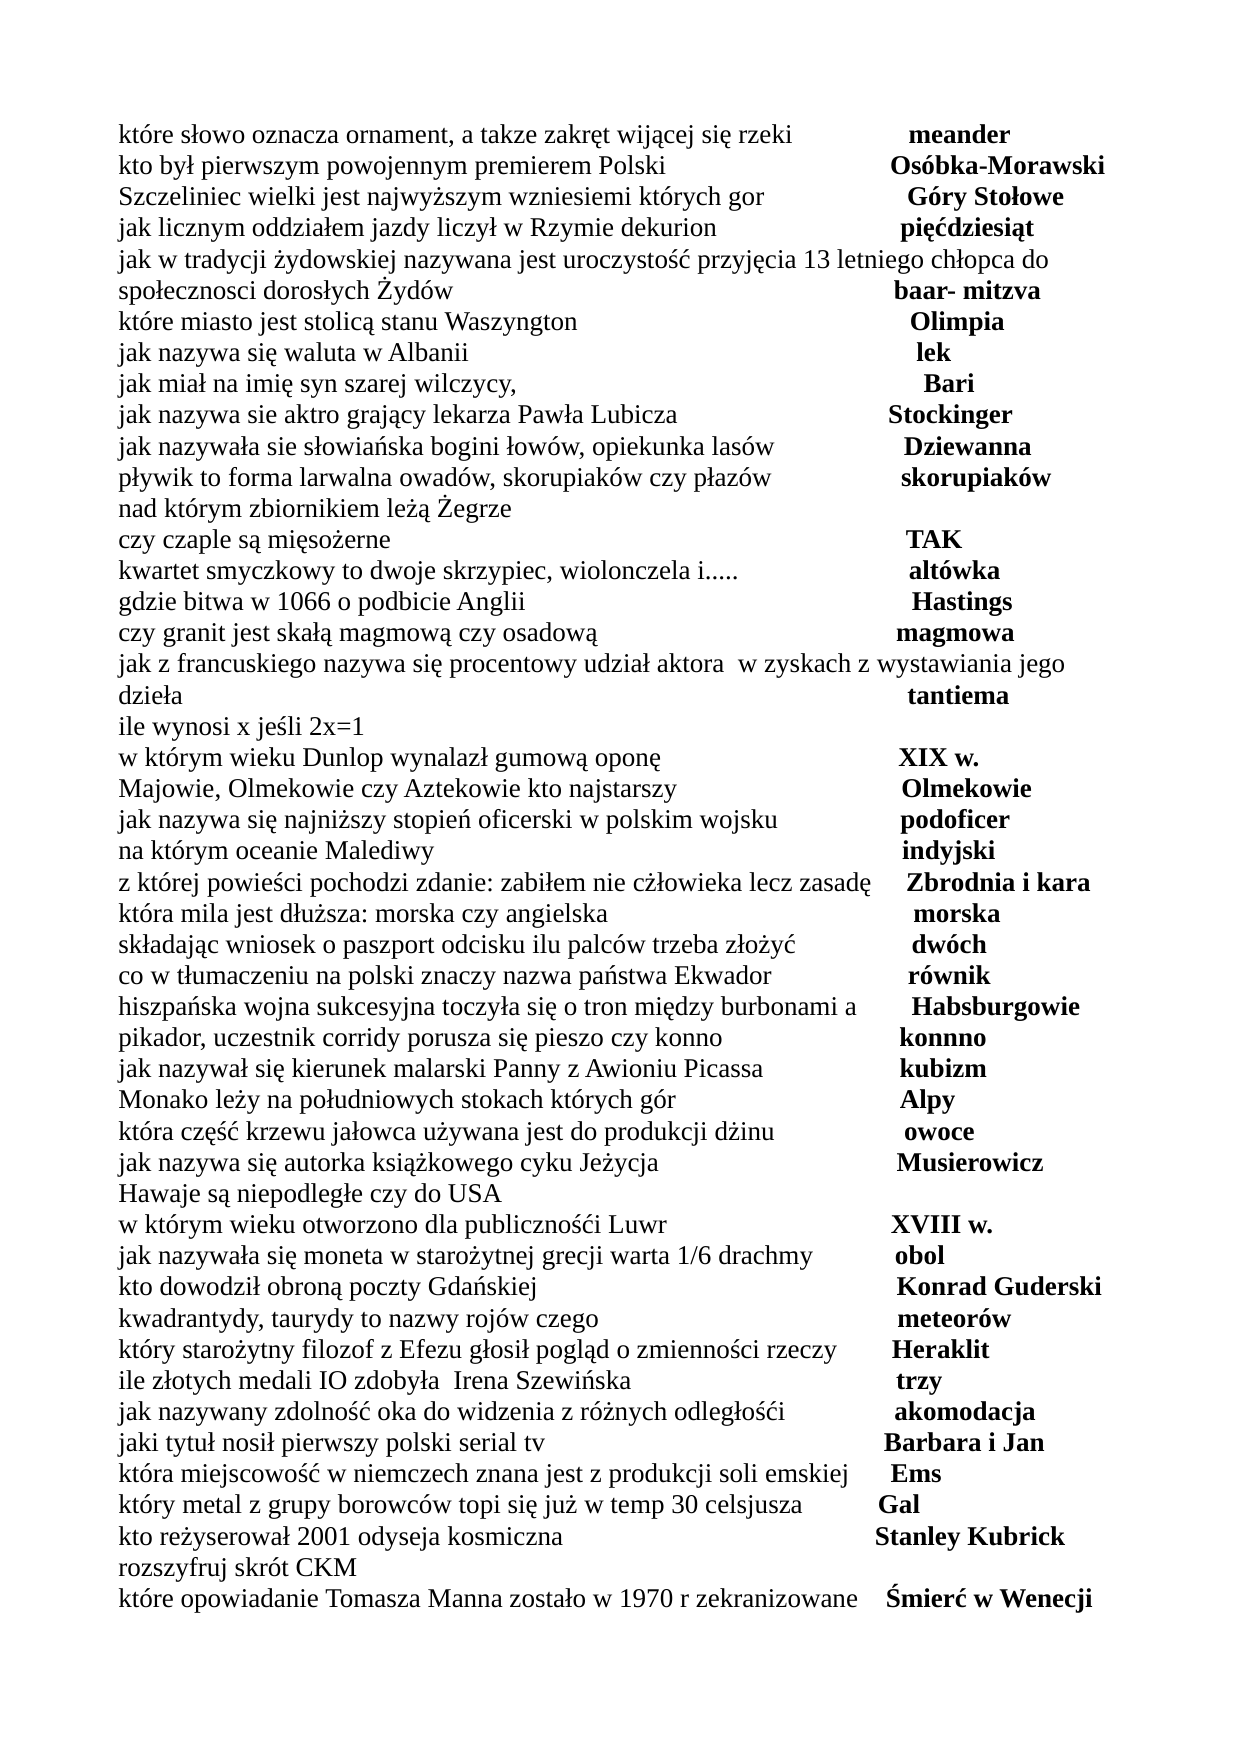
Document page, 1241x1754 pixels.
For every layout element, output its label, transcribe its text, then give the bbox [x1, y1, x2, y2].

text rozszyfruj skrót CKM [118, 1551, 1122, 1582]
text Majowie, Olmekowie czy Aztekowie kto najstarszy Olmekowie [118, 772, 1122, 803]
text która miejscowość w niemczech znana jest z produkcji soli emskiej Ems [118, 1457, 1122, 1488]
text kto dowodził obroną poczty Gdańskiej Konrad Guderski [118, 1271, 1122, 1302]
text które słowo oznacza ornament, a takze zakręt wijącej się rzeki meander [118, 118, 1122, 149]
text czy czaple są mięsożerne TAK [118, 523, 1122, 554]
text kwartet smyczkowy to dwoje skrzypiec, wiolonczela i..... altówka [118, 554, 1122, 585]
text co w tłumaczeniu na polski znaczy nazwa państwa Ekwador równik [118, 959, 1122, 990]
text jak nazywał się kierunek malarski Panny z Awioniu Picassa kubizm [118, 1052, 1122, 1084]
text w którym wieku otworzono dla publicznośći Luwr XVIII w. [118, 1208, 1122, 1239]
text w którym wieku Dunlop wynalazł gumową oponę XIX w. [118, 741, 1122, 772]
text hiszpańska wojna sukcesyjna toczyła się o tron między burbonami a Habsburgowie [118, 990, 1122, 1021]
text który starożytny filozof z Efezu głosił pogląd o zmienności rzeczy Heraklit [118, 1333, 1122, 1364]
text jak nazywany zdolność oka do widzenia z różnych odległośći akomodacja [118, 1395, 1122, 1426]
text jak nazywa sie aktro grający lekarza Pawła Lubicza Stockinger [118, 398, 1122, 429]
text nad którym zbiornikiem leżą Żegrze [118, 492, 1122, 523]
text Szczeliniec wielki jest najwyższym wzniesiemi których gor Góry Stołowe [118, 180, 1122, 212]
text jak nazywa się najniższy stopień oficerski w polskim wojsku podoficer [118, 803, 1122, 834]
text kwadrantydy, taurydy to nazwy rojów czego meteorów [118, 1302, 1122, 1333]
text jak nazywała sie słowiańska bogini łowów, opiekunka lasów Dziewanna [118, 429, 1122, 461]
text które opowiadanie Tomasza Manna zostało w 1970 r zekranizowane Śmierć w Wenecji [118, 1582, 1122, 1613]
text na którym oceanie Malediwy indyjski [118, 834, 1122, 866]
text jak miał na imię syn szarej wilczycy, Bari [118, 367, 1122, 398]
text jak licznym oddziałem jazdy liczył w Rzymie dekurion pięćdziesiąt [118, 212, 1122, 243]
text jaki tytuł nosił pierwszy polski serial tv Barbara i Jan [118, 1426, 1122, 1457]
text który metal z grupy borowców topi się już w temp 30 celsjusza Gal [118, 1488, 1122, 1520]
text pikador, uczestnik corridy porusza się pieszo czy konno konnno [118, 1021, 1122, 1052]
text które miasto jest stolicą stanu Waszyngton Olimpia [118, 305, 1122, 336]
text gdzie bitwa w 1066 o podbicie Anglii Hastings [118, 585, 1122, 616]
text z której powieści pochodzi zdanie: zabiłem nie cżłowieka lecz zasadę Zbrodnia i kara [118, 866, 1122, 897]
text kto reżyserował 2001 odyseja kosmiczna Stanley Kubrick [118, 1520, 1122, 1551]
text pływik to forma larwalna owadów, skorupiaków czy płazów skorupiaków [118, 461, 1122, 492]
text jak nazywa się autorka książkowego cyku Jeżycja Musierowicz [118, 1146, 1122, 1177]
text Monako leży na południowych stokach których gór Alpy [118, 1084, 1122, 1115]
text jak z francuskiego nazywa się procentowy udział aktora w zyskach z wystawiania jego dzieła tantiema [118, 648, 1122, 710]
text czy granit jest skałą magmową czy osadową magmowa [118, 616, 1122, 648]
text która mila jest dłuższa: morska czy angielska morska [118, 897, 1122, 928]
text ile złotych medali IO zdobyła Irena Szewińska trzy [118, 1364, 1122, 1395]
text jak nazywała się moneta w starożytnej grecji warta 1/6 drachmy obol [118, 1239, 1122, 1271]
text ile wynosi x jeśli 2x=1 [118, 710, 1122, 741]
text składając wniosek o paszport odcisku ilu palców trzeba złożyć dwóch [118, 928, 1122, 959]
text jak w tradycji żydowskiej nazywana jest uroczystość przyjęcia 13 letniego chłopca do społecznosci dorosłych Żydów baar- mitzva [118, 243, 1122, 305]
text kto był pierwszym powojennym premierem Polski Osóbka-Morawski [118, 149, 1122, 180]
text Hawaje są niepodległe czy do USA [118, 1177, 1122, 1208]
text która część krzewu jałowca używana jest do produkcji dżinu owoce [118, 1115, 1122, 1146]
text jak nazywa się waluta w Albanii lek [118, 336, 1122, 367]
